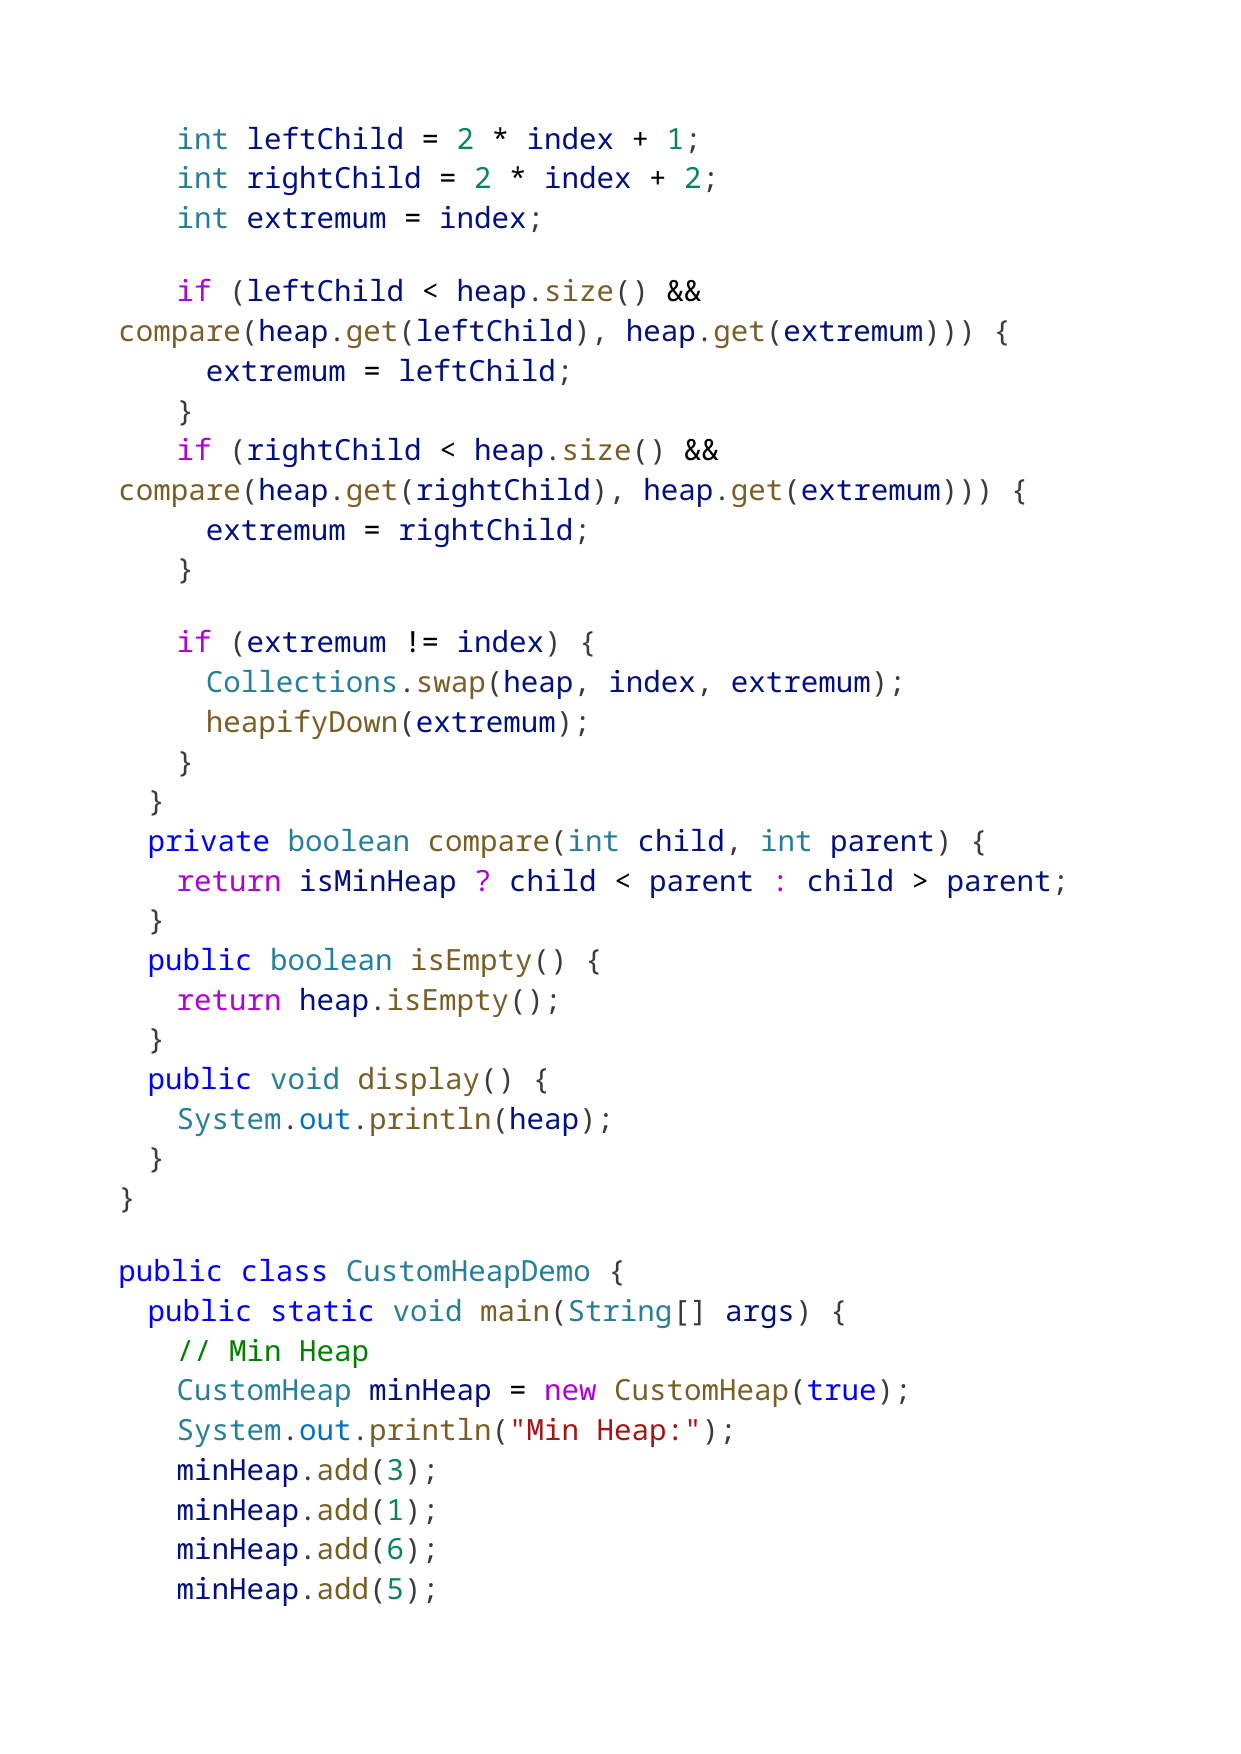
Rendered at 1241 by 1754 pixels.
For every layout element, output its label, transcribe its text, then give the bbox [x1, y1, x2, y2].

text // Min Heap [118, 1330, 1157, 1370]
text } [118, 548, 1157, 588]
text extremum = rightChild; [118, 509, 1157, 548]
text System.out.println(heap); [118, 1098, 1157, 1138]
text } [118, 1019, 1157, 1058]
text int extremum = index; [118, 197, 1157, 237]
text minHeap.add(1); [118, 1489, 1157, 1528]
text } [118, 899, 1157, 939]
text private boolean compare(int child, int parent) { [118, 820, 1157, 860]
text minHeap.add(5); [118, 1568, 1157, 1608]
text public static void main(String[] args) { [118, 1290, 1157, 1330]
text if (extremum != index) { [118, 622, 1157, 661]
text } [118, 741, 1157, 781]
text minHeap.add(6); [118, 1528, 1157, 1568]
text extremum = leftChild; [118, 350, 1157, 390]
text } [118, 781, 1157, 820]
text public void display() { [118, 1058, 1157, 1098]
text public class CustomHeapDemo { [118, 1251, 1157, 1290]
text heapifyDown(extremum); [118, 701, 1157, 741]
text } [118, 1177, 1157, 1217]
text } [118, 1138, 1157, 1177]
text if (rightChild < heap.size() && compare(heap.get(rightChild), heap.get(extremum))) { [118, 429, 1157, 509]
text return isMinHeap ? child < parent : child > parent; [118, 860, 1157, 899]
text if (leftChild < heap.size() && compare(heap.get(leftChild), heap.get(extremum))) { [118, 271, 1157, 350]
text System.out.println("Min Heap:"); [118, 1409, 1157, 1449]
text minHeap.add(3); [118, 1449, 1157, 1489]
text CustomHeap minHeap = new CustomHeap(true); [118, 1370, 1157, 1409]
text } [118, 390, 1157, 429]
text Collections.swap(heap, index, extremum); [118, 661, 1157, 701]
text public boolean isEmpty() { [118, 939, 1157, 979]
text int rightChild = 2 * index + 2; [118, 158, 1157, 197]
text int leftChild = 2 * index + 1; [118, 118, 1157, 158]
text return heap.isEmpty(); [118, 979, 1157, 1019]
